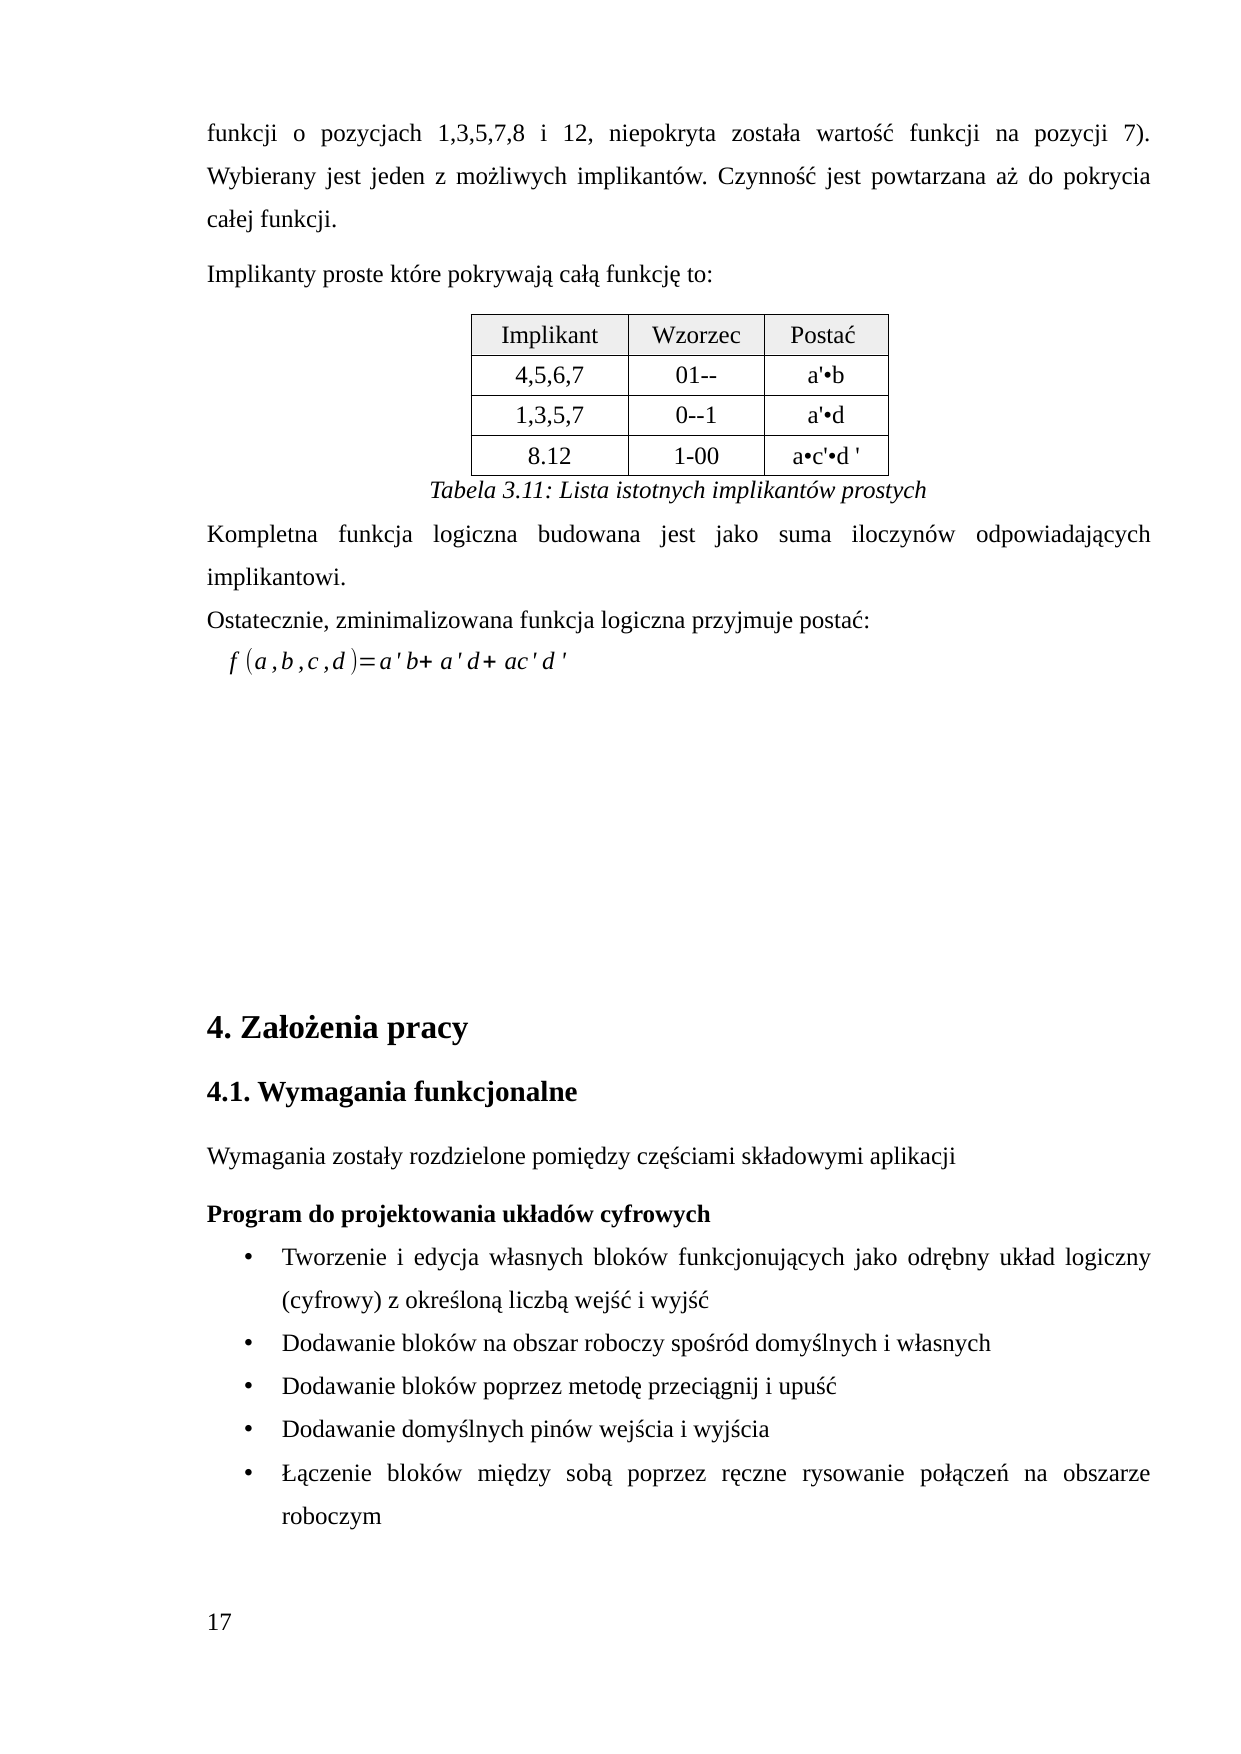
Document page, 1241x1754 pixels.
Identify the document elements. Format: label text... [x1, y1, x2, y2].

text 4. Założenia pracy [207, 1007, 1152, 1046]
table_cell 4,5,6,7 [472, 356, 628, 395]
table_cell a'•b [765, 356, 888, 395]
list Łączenie bloków między sobą poprzez ręczne rysowanie połączeń na obszarze roboczym [244, 1458, 1152, 1529]
table_cell 1-00 [629, 436, 764, 475]
text Program do projektowania układów cyfrowych [207, 1199, 1152, 1228]
text Implikanty proste które pokrywają całą funkcję to: [207, 259, 1152, 288]
text 4.1. Wymagania funkcjonalne [207, 1074, 1152, 1108]
text funkcji o pozycjach 1,3,5,7,8 i 12, niepokryta została wartość funkcji na pozycji 7). Wybierany jest jeden z możliwych implikantów. Czynność jest powtarzana aż do pokrycia całej funkcji. [207, 118, 1152, 233]
table_cell 1,3,5,7 [472, 396, 628, 435]
list Dodawanie bloków na obszar roboczy spośród domyślnych i własnych [244, 1328, 1152, 1357]
table_cell 8,12 [472, 436, 628, 475]
table_cell 0--1 [629, 396, 764, 435]
table_header Wzorzec [629, 315, 764, 354]
text Tabela 3.11: Lista istotnych implikantów prostych [207, 476, 1152, 504]
text Kompletna funkcja logiczna budowana jest jako suma iloczynów odpowiadających implikantowi. [207, 519, 1152, 591]
table_header Postać [765, 315, 888, 354]
table_cell 01-- [629, 356, 764, 395]
text Wymagania zostały rozdzielone pomiędzy częściami składowymi aplikacji [207, 1141, 1152, 1170]
table_cell a'•d [765, 396, 888, 435]
list Dodawanie bloków poprzez metodę przeciągnij i upuść [244, 1371, 1152, 1400]
text Ostatecznie, zminimalizowana funkcja logiczna przyjmuje postać: [207, 605, 1152, 634]
table_header Implikant [472, 315, 628, 354]
table_cell a•c'•d ' [765, 436, 888, 475]
list Tworzenie i edycja własnych bloków funkcjonujących jako odrębny układ logiczny (cyfrowy) z określoną liczbą wejść i wyjść [244, 1242, 1152, 1314]
list Dodawanie domyślnych pinów wejścia i wyjścia [244, 1414, 1152, 1443]
